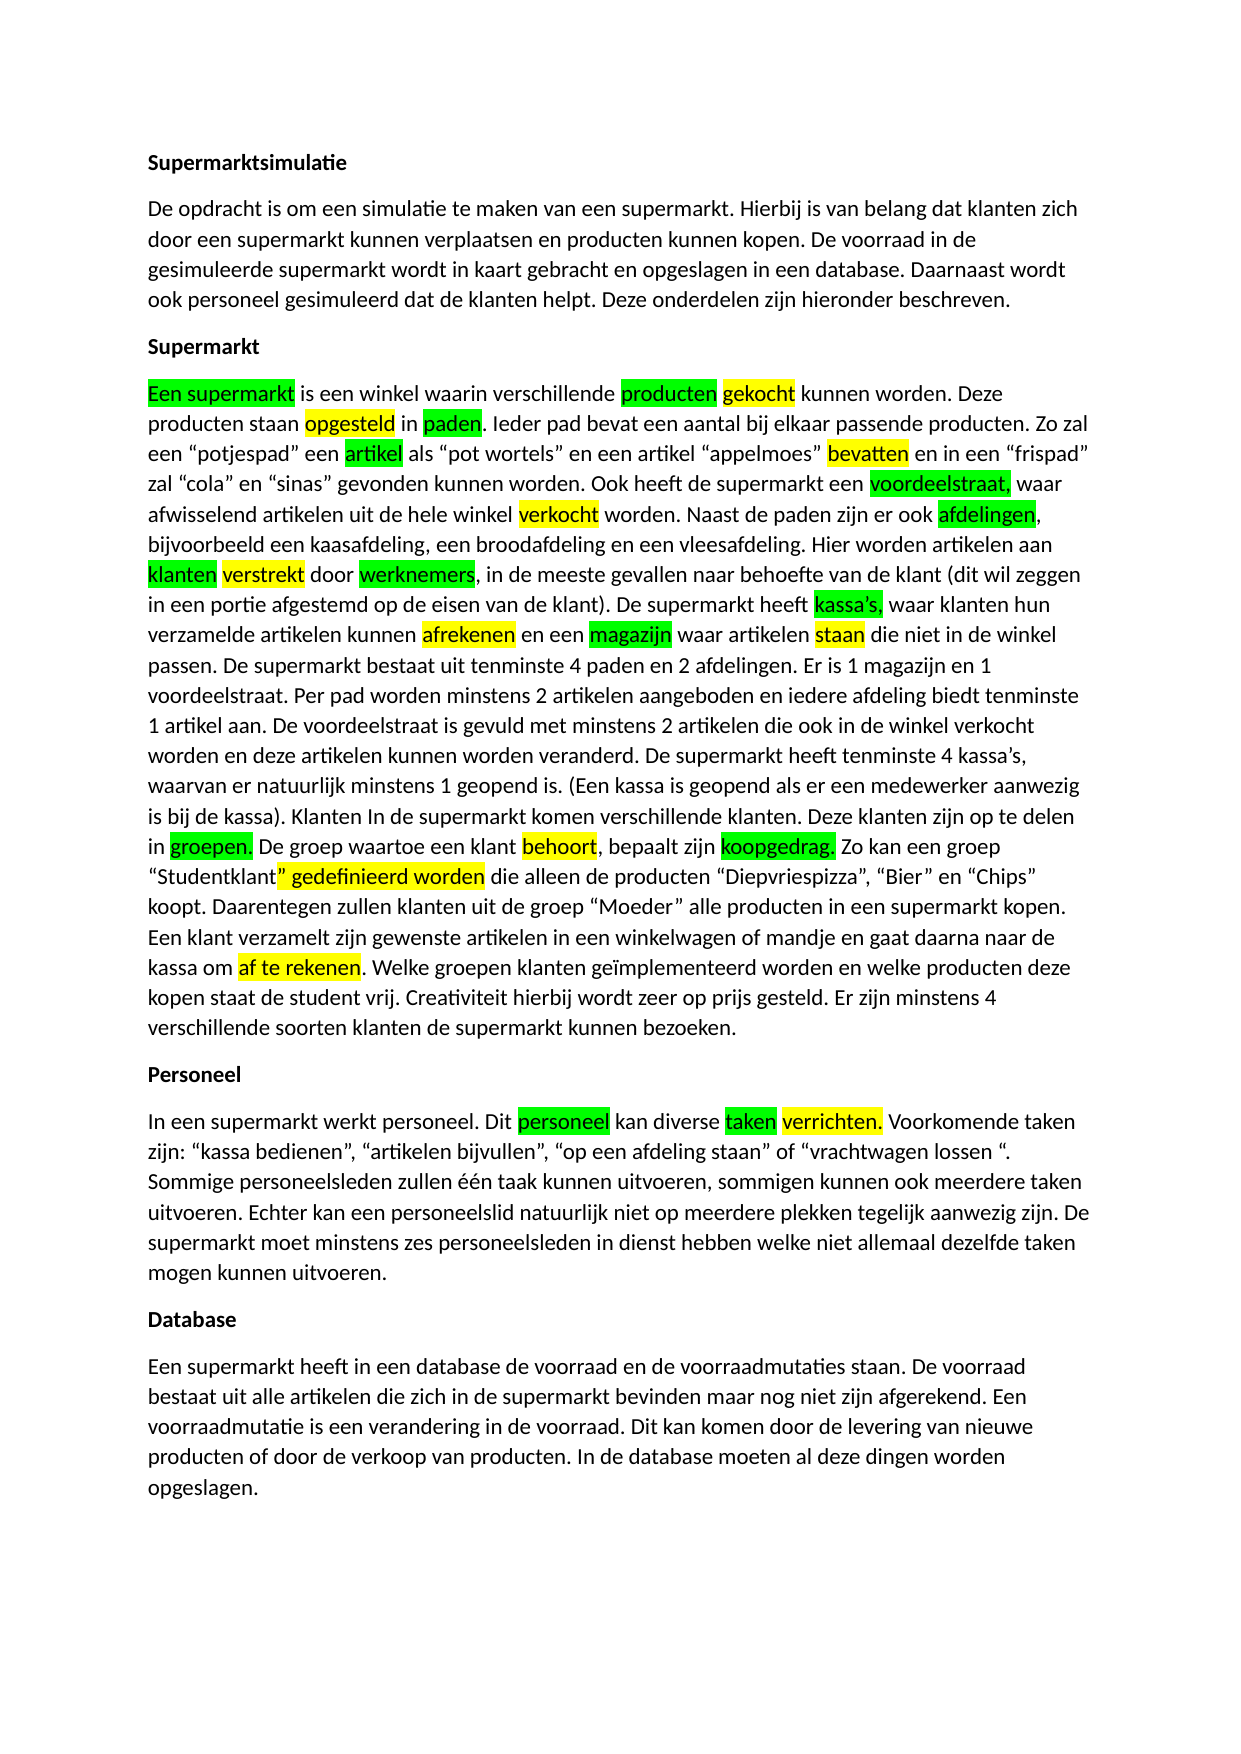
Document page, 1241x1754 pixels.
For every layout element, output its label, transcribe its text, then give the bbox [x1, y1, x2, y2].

text Een supermarkt is een winkel waarin verschillende producten gekocht kunnen worden. Deze producten staan opgesteld in paden. Ieder pad bevat een aantal bij elkaar passende producten. Zo zal een “potjespad” een artikel als “pot wortels” en een artikel “appelmoes” bevatten en in een “frispad” zal “cola” en “sinas” gevonden kunnen worden. Ook heeft de supermarkt een voordeelstraat, waar afwisselend artikelen uit de hele winkel verkocht worden. Naast de paden zijn er ook afdelingen, bijvoorbeeld een kaasafdeling, een broodafdeling en een vleesafdeling. Hier worden artikelen aan klanten verstrekt door werknemers, in de meeste gevallen naar behoefte van de klant (dit wil zeggen in een portie afgestemd op de eisen van de klant). De supermarkt heeft kassa’s, waar klanten hun verzamelde artikelen kunnen afrekenen en een magazijn waar artikelen staan die niet in de winkel passen. De supermarkt bestaat uit tenminste 4 paden en 2 afdelingen. Er is 1 magazijn en 1 voordeelstraat. Per pad worden minstens 2 artikelen aangeboden en iedere afdeling biedt tenminste 1 artikel aan. De voordeelstraat is gevuld met minstens 2 artikelen die ook in de winkel verkocht worden en deze artikelen kunnen worden veranderd. De supermarkt heeft tenminste 4 kassa’s, waarvan er natuurlijk minstens 1 geopend is. (Een kassa is geopend als er een medewerker aanwezig is bij de kassa). Klanten In de supermarkt komen verschillende klanten. Deze klanten zijn op te delen in groepen. De groep waartoe een klant behoort, bepaalt zijn koopgedrag. Zo kan een groep “Studentklant” gedefinieerd worden die alleen de producten “Diepvriespizza”, “Bier” en “Chips” koopt. Daarentegen zullen klanten uit de groep “Moeder” alle producten in een supermarkt kopen. Een klant verzamelt zijn gewenste artikelen in een winkelwagen of mandje en gaat daarna naar de kassa om af te rekenen. Welke groepen klanten geïmplementeerd worden en welke producten deze kopen staat de student vrij. Creativiteit hierbij wordt zeer op prijs gesteld. Er zijn minstens 4 verschillende soorten klanten de supermarkt kunnen bezoeken. [148, 379, 1093, 1041]
text Een supermarkt heeft in een database de voorraad en de voorraadmutaties staan. De voorraad bestaat uit alle artikelen die zich in de supermarkt bevinden maar nog niet zijn afgerekend. Een voorraadmutatie is een verandering in de voorraad. Dit kan komen door de levering van nieuwe producten of door de verkoop van producten. In de database moeten al deze dingen worden opgeslagen. [148, 1352, 1093, 1501]
text Database [148, 1305, 1093, 1333]
text Supermarktsimulatie [148, 148, 1093, 176]
text Supermarkt [148, 332, 1093, 360]
text Personeel [148, 1060, 1093, 1088]
text De opdracht is om een simulatie te maken van een supermarkt. Hierbij is van belang dat klanten zich door een supermarkt kunnen verplaatsen en producten kunnen kopen. De voorraad in de gesimuleerde supermarkt wordt in kaart gebracht en opgeslagen in een database. Daarnaast wordt ook personeel gesimuleerd dat de klanten helpt. Deze onderdelen zijn hieronder beschreven. [148, 194, 1093, 313]
text In een supermarkt werkt personeel. Dit personeel kan diverse taken verrichten. Voorkomende taken zijn: “kassa bedienen”, “artikelen bijvullen”, “op een afdeling staan” of “vrachtwagen lossen “. Sommige personeelsleden zullen één taak kunnen uitvoeren, sommigen kunnen ook meerdere taken uitvoeren. Echter kan een personeelslid natuurlijk niet op meerdere plekken tegelijk aanwezig zijn. De supermarkt moet minstens zes personeelsleden in dienst hebben welke niet allemaal dezelfde taken mogen kunnen uitvoeren. [148, 1107, 1093, 1286]
